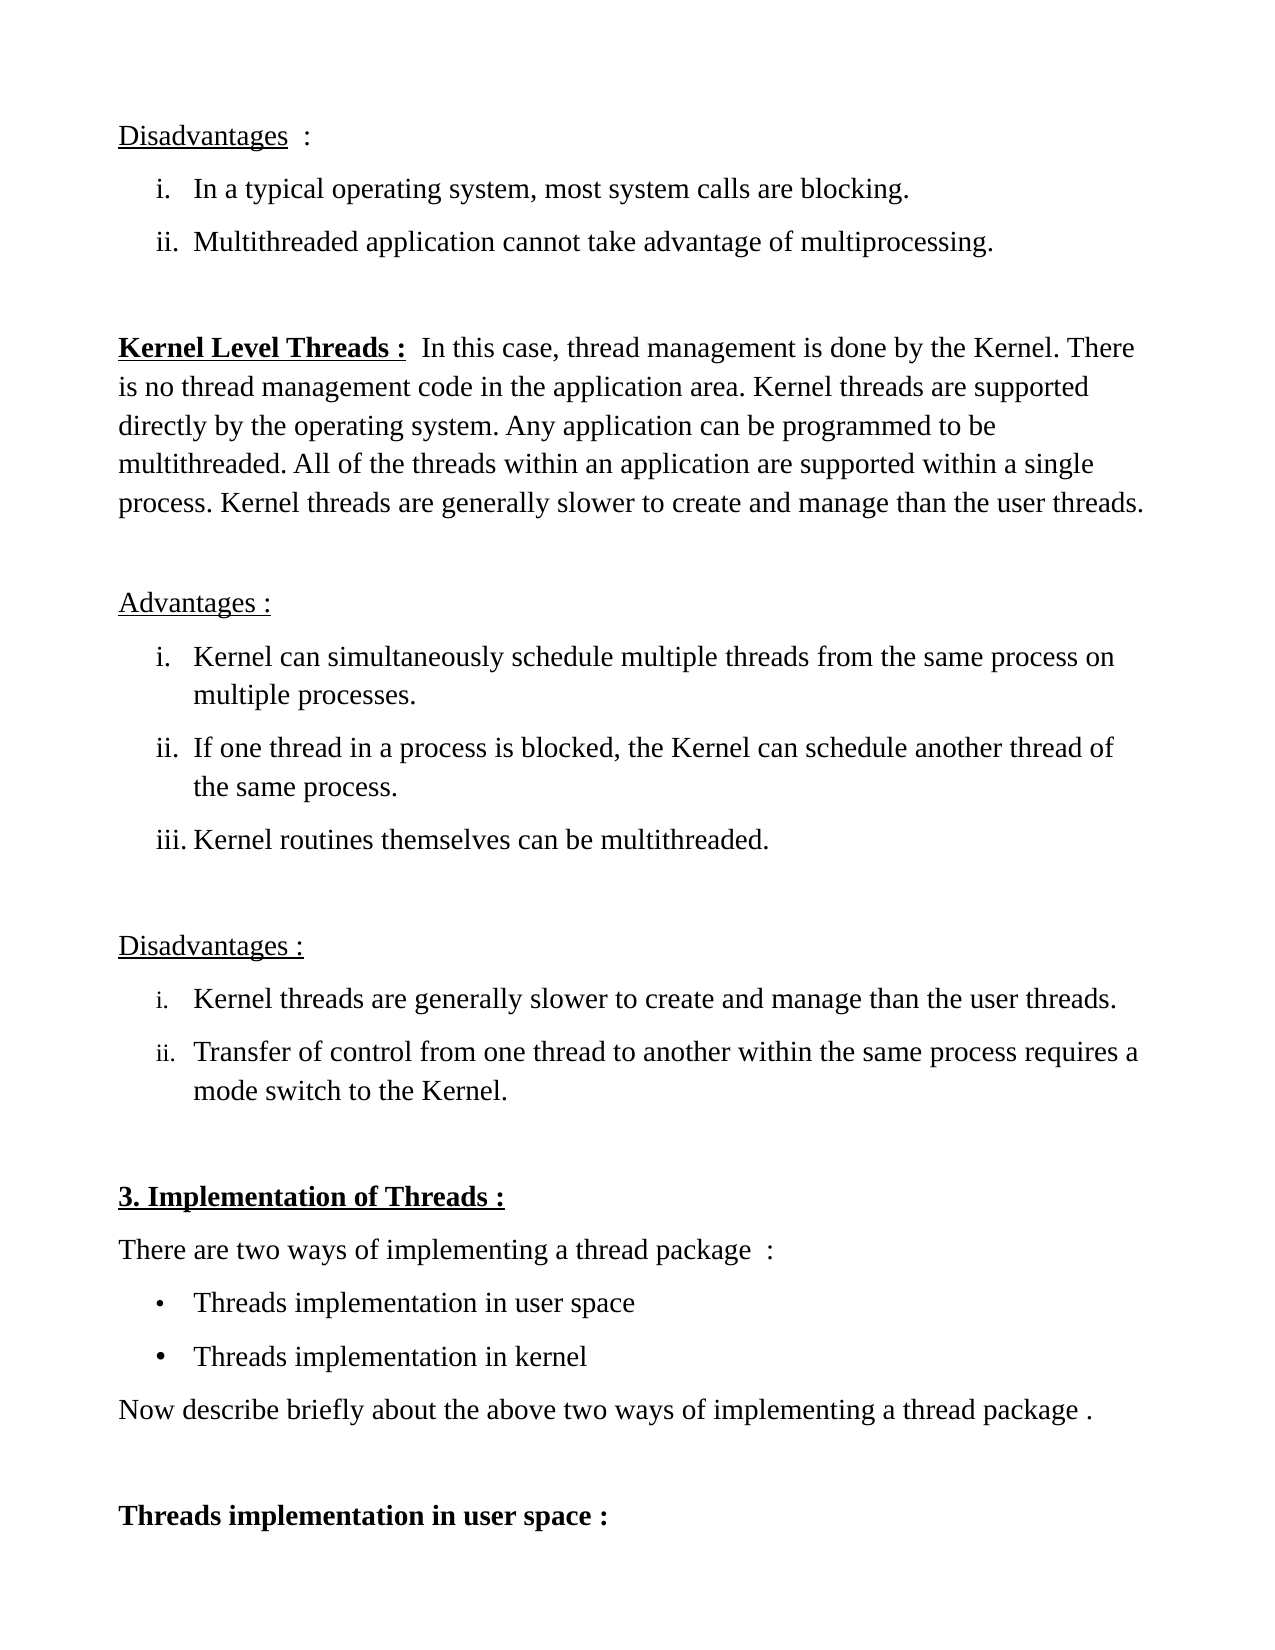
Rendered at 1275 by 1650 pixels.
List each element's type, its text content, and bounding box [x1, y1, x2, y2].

text Disadvantages : [118, 118, 1157, 152]
list Kernel threads are generally slower to create and manage than the user threads. [156, 981, 1157, 1015]
list Threads implementation in user space [156, 1286, 1157, 1319]
text Disadvantages : [118, 928, 1157, 962]
list Kernel routines themselves can be multithreaded. [156, 822, 1157, 856]
text 3. Implementation of Threads : [118, 1179, 1157, 1213]
list Transfer of control from one thread to another within the same process requires a mode switch to the Kernel. [156, 1034, 1157, 1107]
list If one thread in a process is blocked, the Kernel can schedule another thread of the same process. [156, 730, 1157, 802]
list Multithreaded application cannot take advantage of multiprocessing. [156, 224, 1157, 258]
list Kernel can simultaneously schedule multiple threads from the same process on multiple processes. [156, 639, 1157, 711]
text Now describe briefly about the above two ways of implementing a thread package . [118, 1392, 1157, 1425]
text Threads implementation in user space : [118, 1498, 1157, 1532]
list Threads implementation in kernel [156, 1339, 1157, 1372]
text There are two ways of implementing a thread package : [118, 1232, 1157, 1266]
list In a typical operating system, most system calls are blocking. [156, 171, 1157, 205]
text Kernel Level Threads : In this case, thread management is done by the Kernel. There is no thread management code in the application area. Kernel threads are supported directly by the operating system. Any application can be programmed to be multithreaded. All of the threads within an application are supported within a single process. Kernel threads are generally slower to create and manage than the user threads. [118, 331, 1157, 518]
text Advantages : [118, 586, 1157, 619]
